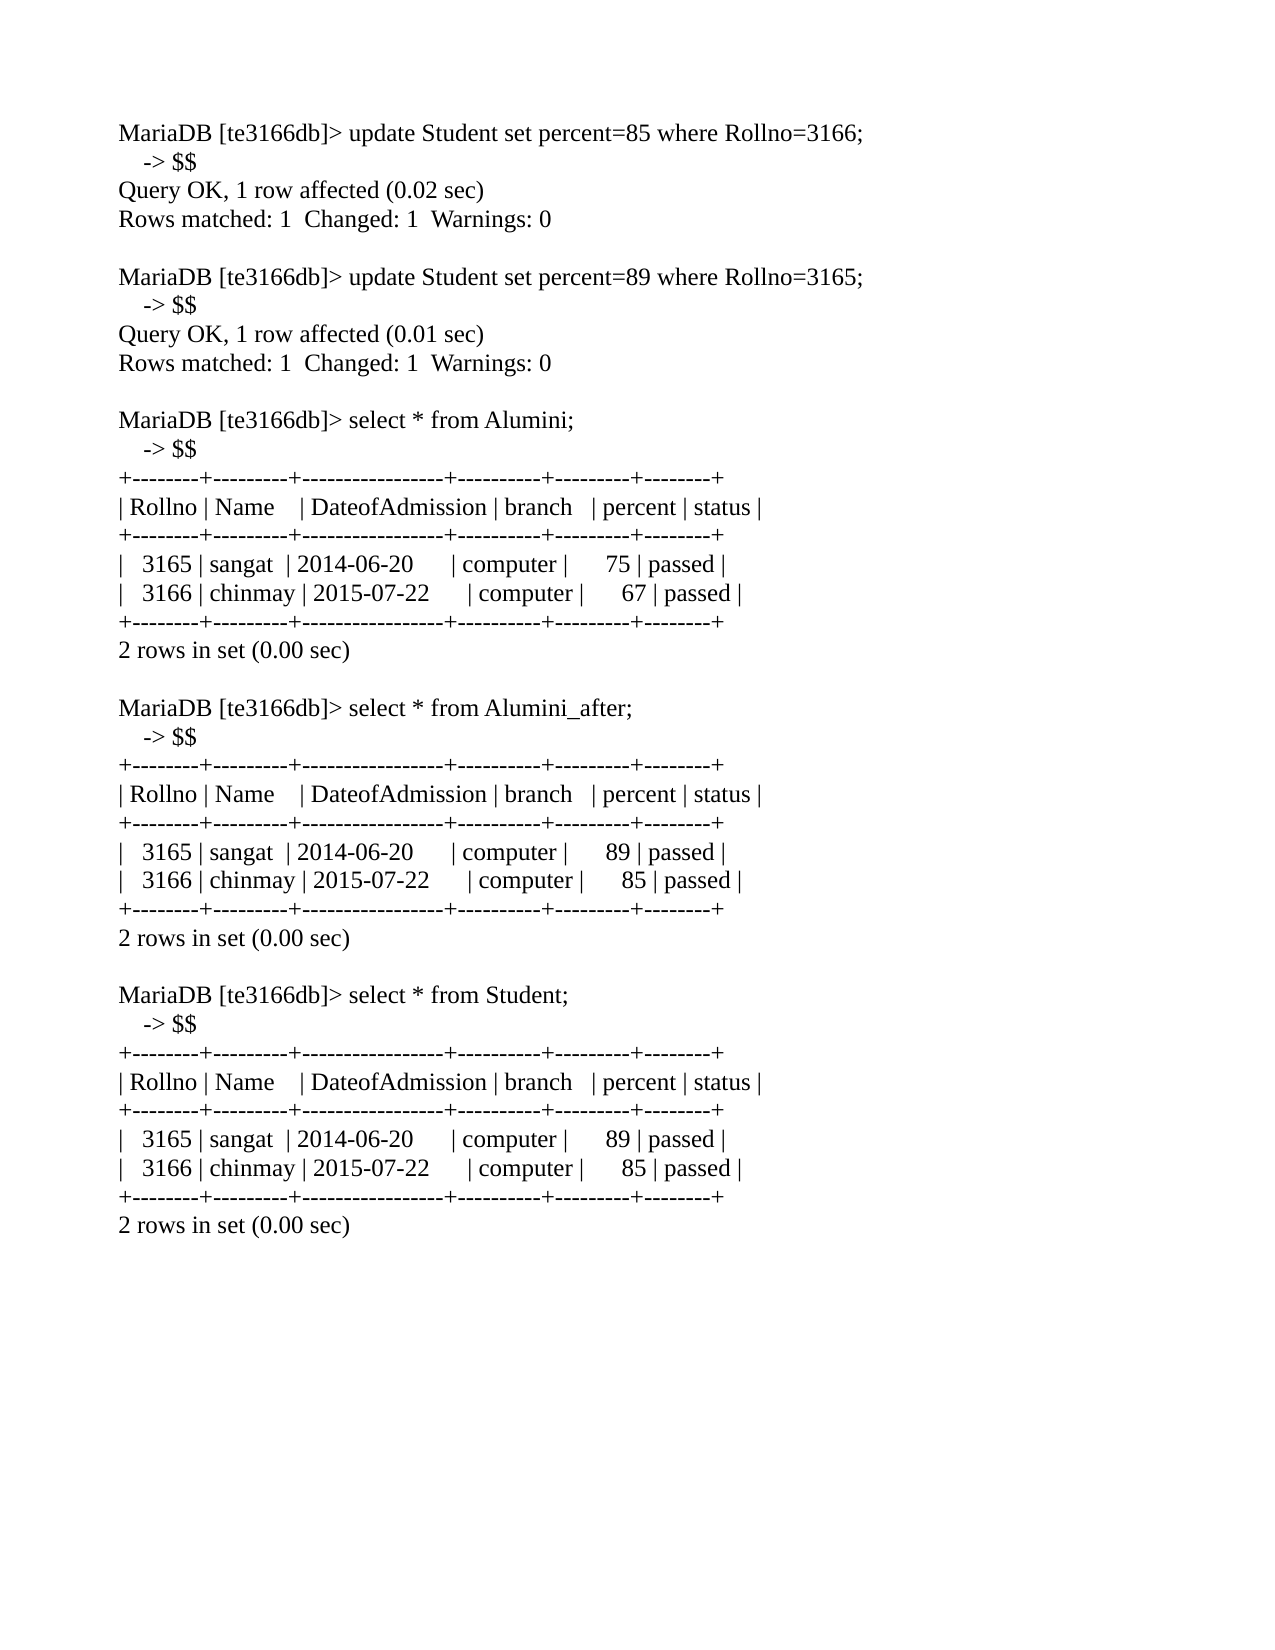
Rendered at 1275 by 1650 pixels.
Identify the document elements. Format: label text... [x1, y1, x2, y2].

text Query OK, 1 row affected (0.01 sec) [118, 319, 1157, 348]
text 2 rows in set (0.00 sec) [118, 636, 1157, 664]
text +--------+---------+-----------------+----------+---------+--------+ [118, 463, 1157, 492]
text -> $$ [118, 434, 1157, 463]
text +--------+---------+-----------------+----------+---------+--------+ [118, 1182, 1157, 1211]
text +--------+---------+-----------------+----------+---------+--------+ [118, 808, 1157, 837]
text | 3166 | chinmay | 2015-07-22 | computer | 85 | passed | [118, 1153, 1157, 1182]
text | 3165 | sangat | 2014-06-20 | computer | 89 | passed | [118, 1124, 1157, 1153]
text -> $$ [118, 1009, 1157, 1038]
text MariaDB [te3166db]> update Student set percent=89 where Rollno=3165; [118, 262, 1157, 291]
text Query OK, 1 row affected (0.02 sec) [118, 176, 1157, 204]
text +--------+---------+-----------------+----------+---------+--------+ [118, 1038, 1157, 1067]
text +--------+---------+-----------------+----------+---------+--------+ [118, 1096, 1157, 1124]
text | Rollno | Name | DateofAdmission | branch | percent | status | [118, 1067, 1157, 1096]
text | Rollno | Name | DateofAdmission | branch | percent | status | [118, 492, 1157, 521]
text Rows matched: 1 Changed: 1 Warnings: 0 [118, 204, 1157, 233]
text | 3165 | sangat | 2014-06-20 | computer | 89 | passed | [118, 837, 1157, 866]
text MariaDB [te3166db]> select * from Student; [118, 981, 1157, 1009]
text MariaDB [te3166db]> update Student set percent=85 where Rollno=3166; [118, 118, 1157, 147]
text -> $$ [118, 147, 1157, 176]
text | 3166 | chinmay | 2015-07-22 | computer | 85 | passed | [118, 866, 1157, 894]
text | 3165 | sangat | 2014-06-20 | computer | 75 | passed | [118, 549, 1157, 578]
text +--------+---------+-----------------+----------+---------+--------+ [118, 894, 1157, 923]
text 2 rows in set (0.00 sec) [118, 923, 1157, 952]
text +--------+---------+-----------------+----------+---------+--------+ [118, 751, 1157, 779]
text 2 rows in set (0.00 sec) [118, 1211, 1157, 1239]
text -> $$ [118, 722, 1157, 751]
text MariaDB [te3166db]> select * from Alumini; [118, 406, 1157, 434]
text -> $$ [118, 291, 1157, 319]
text +--------+---------+-----------------+----------+---------+--------+ [118, 521, 1157, 549]
text MariaDB [te3166db]> select * from Alumini_after; [118, 693, 1157, 722]
text Rows matched: 1 Changed: 1 Warnings: 0 [118, 348, 1157, 377]
text | Rollno | Name | DateofAdmission | branch | percent | status | [118, 779, 1157, 808]
text +--------+---------+-----------------+----------+---------+--------+ [118, 607, 1157, 636]
text | 3166 | chinmay | 2015-07-22 | computer | 67 | passed | [118, 578, 1157, 607]
